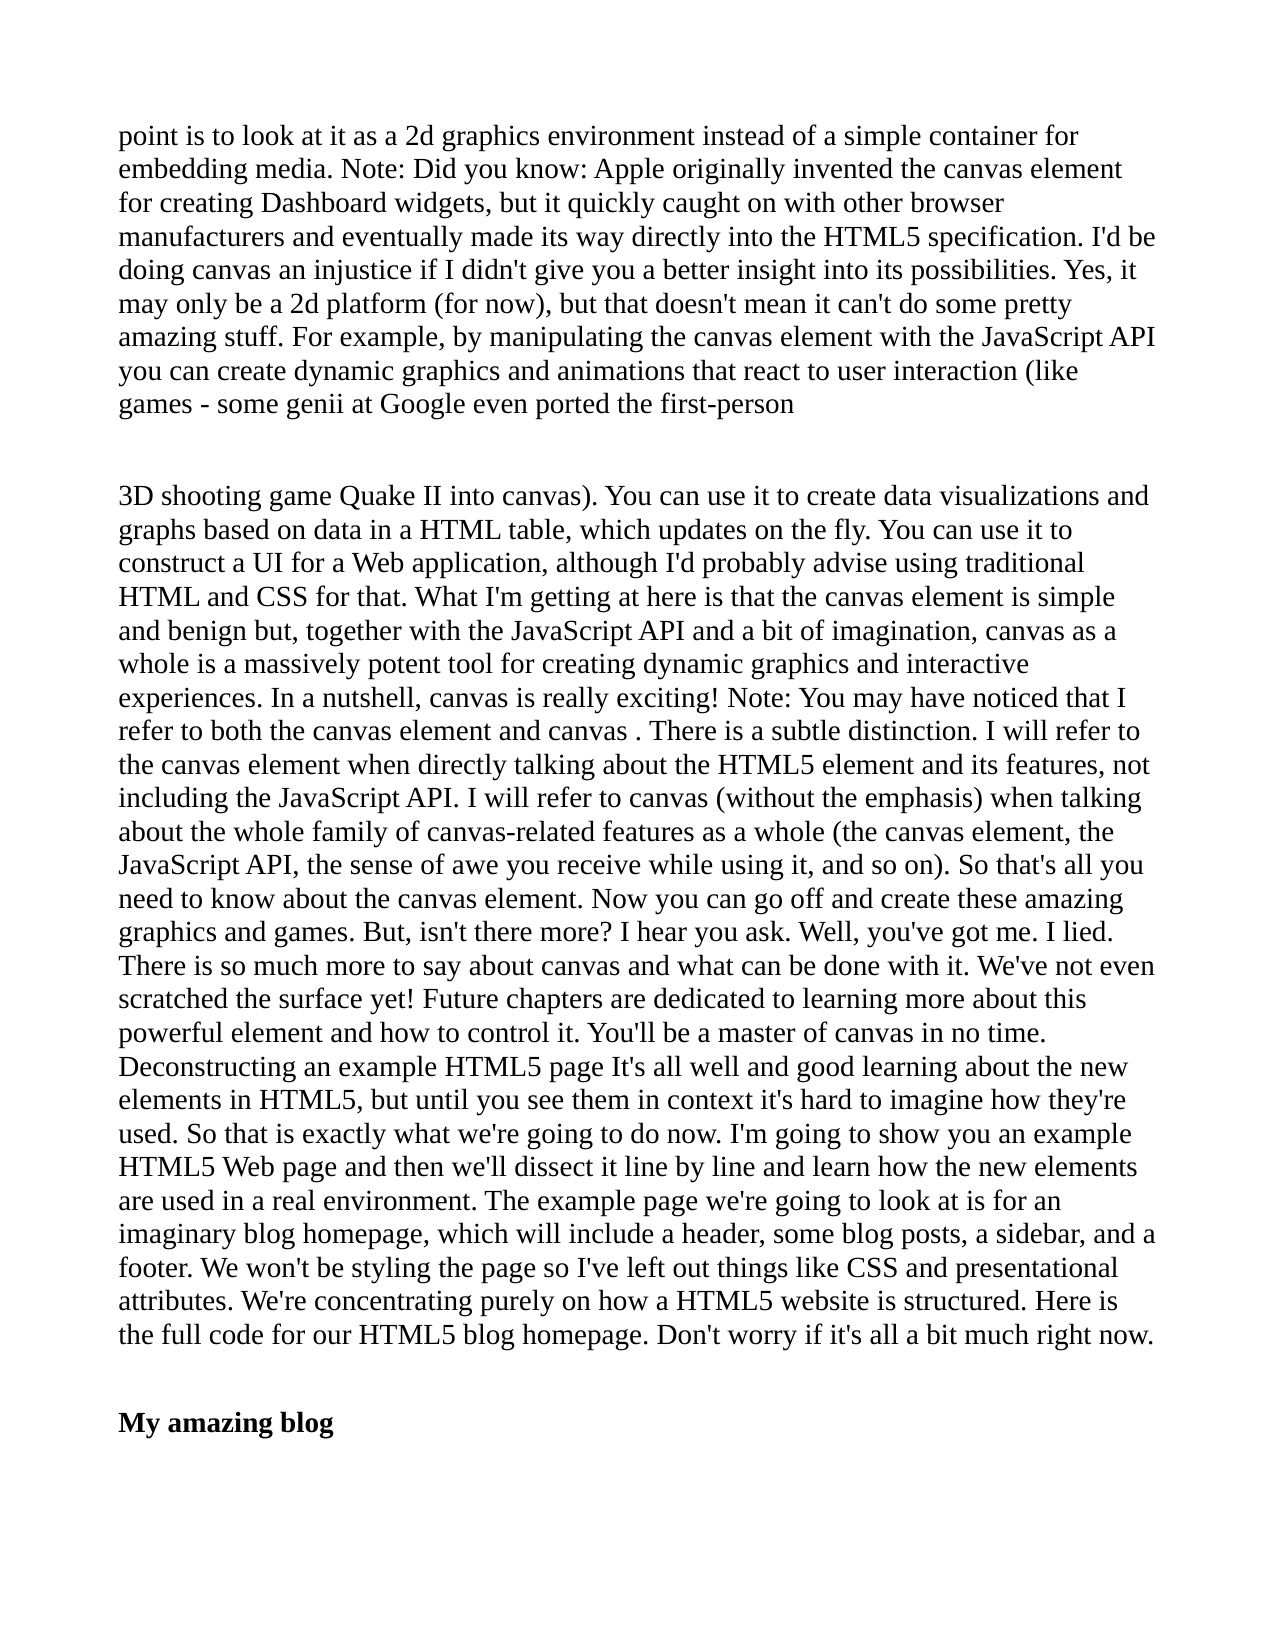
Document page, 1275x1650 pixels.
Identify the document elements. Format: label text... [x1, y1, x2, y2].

subtitle My amazing blog [118, 1405, 1157, 1439]
text 3D shooting game Quake II into canvas). You can use it to create data visualizations and graphs based on data in a HTML table, which updates on the fly. You can use it to construct a UI for a Web application, although I'd probably advise using traditional HTML and CSS for that. What I'm getting at here is that the canvas element is simple and benign but, together with the JavaScript API and a bit of imagination, canvas as a whole is a massively potent tool for creating dynamic graphics and interactive experiences. In a nutshell, canvas is really exciting! Note: You may have noticed that I refer to both the canvas element and canvas . There is a subtle distinction. I will refer to the canvas element when directly talking about the HTML5 element and its features, not including the JavaScript API. I will refer to canvas (without the emphasis) when talking about the whole family of canvas-related features as a whole (the canvas element, the JavaScript API, the sense of awe you receive while using it, and so on). So that's all you need to know about the canvas element. Now you can go off and create these amazing graphics and games. But, isn't there more? I hear you ask. Well, you've got me. I lied. There is so much more to say about canvas and what can be done with it. We've not even scratched the surface yet! Future chapters are dedicated to learning more about this powerful element and how to control it. You'll be a master of canvas in no time. Deconstructing an example HTML5 page It's all well and good learning about the new elements in HTML5, but until you see them in context it's hard to imagine how they're used. So that is exactly what we're going to do now. I'm going to show you an example HTML5 Web page and then we'll dissect it line by line and learn how the new elements are used in a real environment. The example page we're going to look at is for an imaginary blog homepage, which will include a header, some blog posts, a sidebar, and a footer. We won't be styling the page so I've left out things like CSS and presentational attributes. We're concentrating purely on how a HTML5 website is structured. Here is the full code for our HTML5 blog homepage. Don't worry if it's all a bit much right now. [118, 478, 1157, 1351]
text point is to look at it as a 2d graphics environment instead of a simple container for embedding media. Note: Did you know: Apple originally invented the canvas element for creating Dashboard widgets, but it quickly caught on with other browser manufacturers and eventually made its way directly into the HTML5 specification. I'd be doing canvas an injustice if I didn't give you a better insight into its possibilities. Yes, it may only be a 2d platform (for now), but that doesn't mean it can't do some pretty amazing stuff. For example, by manipulating the canvas element with the JavaScript API you can create dynamic graphics and animations that react to user interaction (like games - some genii at Google even ported the first-person [118, 118, 1157, 420]
